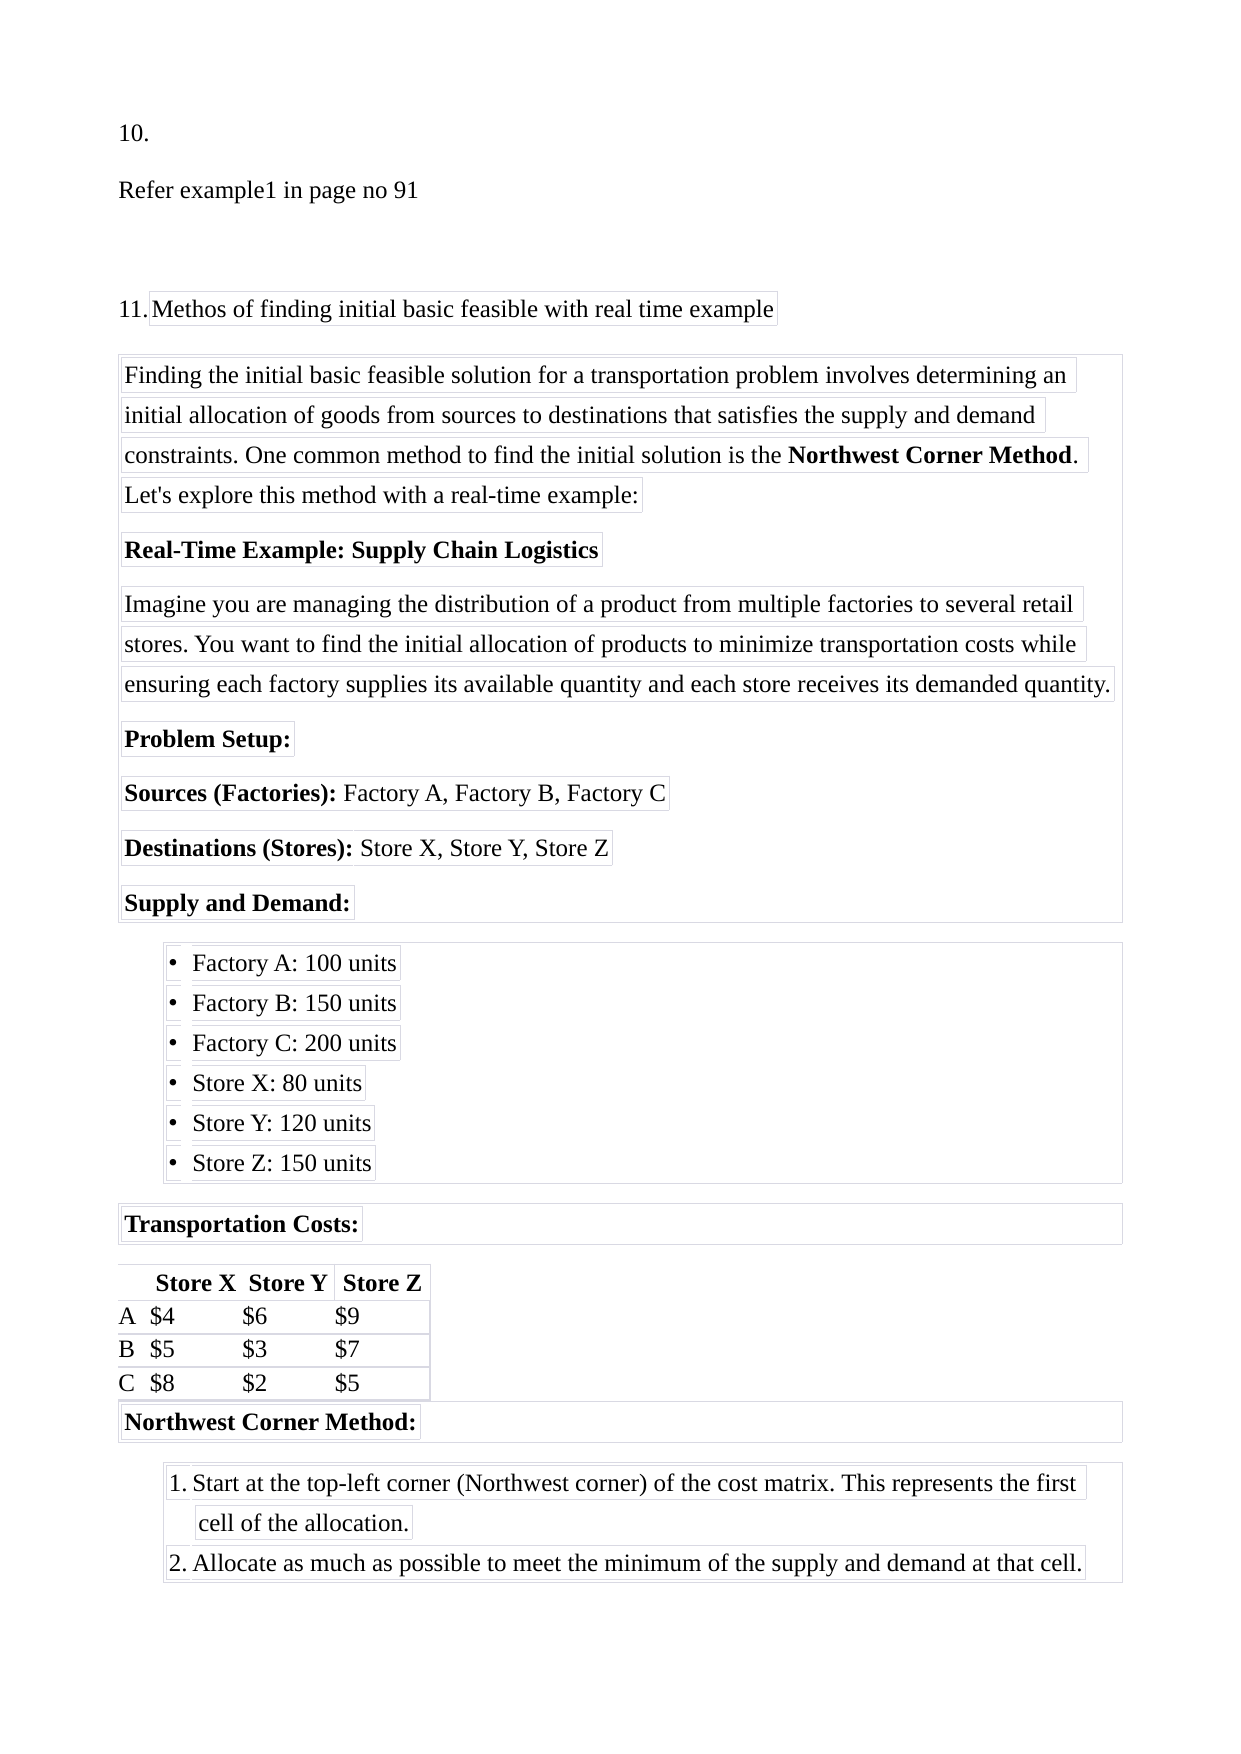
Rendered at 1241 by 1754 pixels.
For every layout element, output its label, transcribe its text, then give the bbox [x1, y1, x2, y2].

text Problem Setup: [119, 718, 1122, 756]
table_header Store Y [242, 1265, 334, 1300]
table_header Store X [150, 1265, 242, 1300]
table_cell C [118, 1368, 149, 1399]
list Start at the top-left corner (Northwest corner) of the cost matrix. This represents the first cell of the allocation. [164, 1463, 1122, 1539]
text Real-Time Example: Supply Chain Logistics [119, 529, 1122, 567]
list Factory A: 100 units [164, 943, 1122, 980]
table_header [118, 1265, 149, 1300]
table_cell $5 [335, 1368, 429, 1399]
list Allocate as much as possible to meet the minimum of the supply and demand at that cell. [164, 1542, 1122, 1582]
text Supply and Demand: [119, 882, 1122, 922]
text Destinations (Stores): Store X, Store Y, Store Z [119, 827, 1122, 865]
text Finding the initial basic feasible solution for a transportation problem involves determining an initial allocation of goods from sources to destinations that satisfies the supply and demand constraints. One common method to find the initial solution is the Northwest Corner Method. Let's explore this method with a real-time example: [119, 355, 1122, 512]
table_cell $7 [335, 1335, 429, 1366]
list Factory B: 150 units [164, 982, 1122, 1020]
table_cell $2 [242, 1368, 334, 1399]
text 10. Refer example1 in page no 91 [118, 118, 1122, 204]
text Northwest Corner Method: [119, 1402, 1122, 1442]
text [778, 291, 1122, 325]
text 11. [118, 291, 149, 325]
table_cell $6 [242, 1301, 334, 1333]
text Transportation Costs: [119, 1204, 1122, 1244]
text Methos of finding initial basic feasible with real time example [150, 292, 777, 325]
table_cell B [118, 1335, 149, 1366]
table_cell $3 [242, 1335, 334, 1366]
list Factory C: 200 units [164, 1022, 1122, 1060]
table_cell $9 [335, 1301, 429, 1333]
text Imagine you are managing the distribution of a product from multiple factories to several retail stores. You want to find the initial allocation of products to minimize transportation costs while ensuring each factory supplies its available quantity and each store receives its demanded quantity. [119, 583, 1122, 701]
table_cell $8 [150, 1368, 242, 1399]
list Store Z: 150 units [164, 1142, 1122, 1183]
table_cell $4 [150, 1301, 242, 1333]
table_header Store Z [335, 1265, 430, 1300]
table_cell A [118, 1301, 149, 1333]
list Store X: 80 units [164, 1062, 1122, 1100]
text Sources (Factories): Factory A, Factory B, Factory C [119, 772, 1122, 810]
table_cell $5 [150, 1335, 242, 1366]
list Store Y: 120 units [164, 1102, 1122, 1140]
